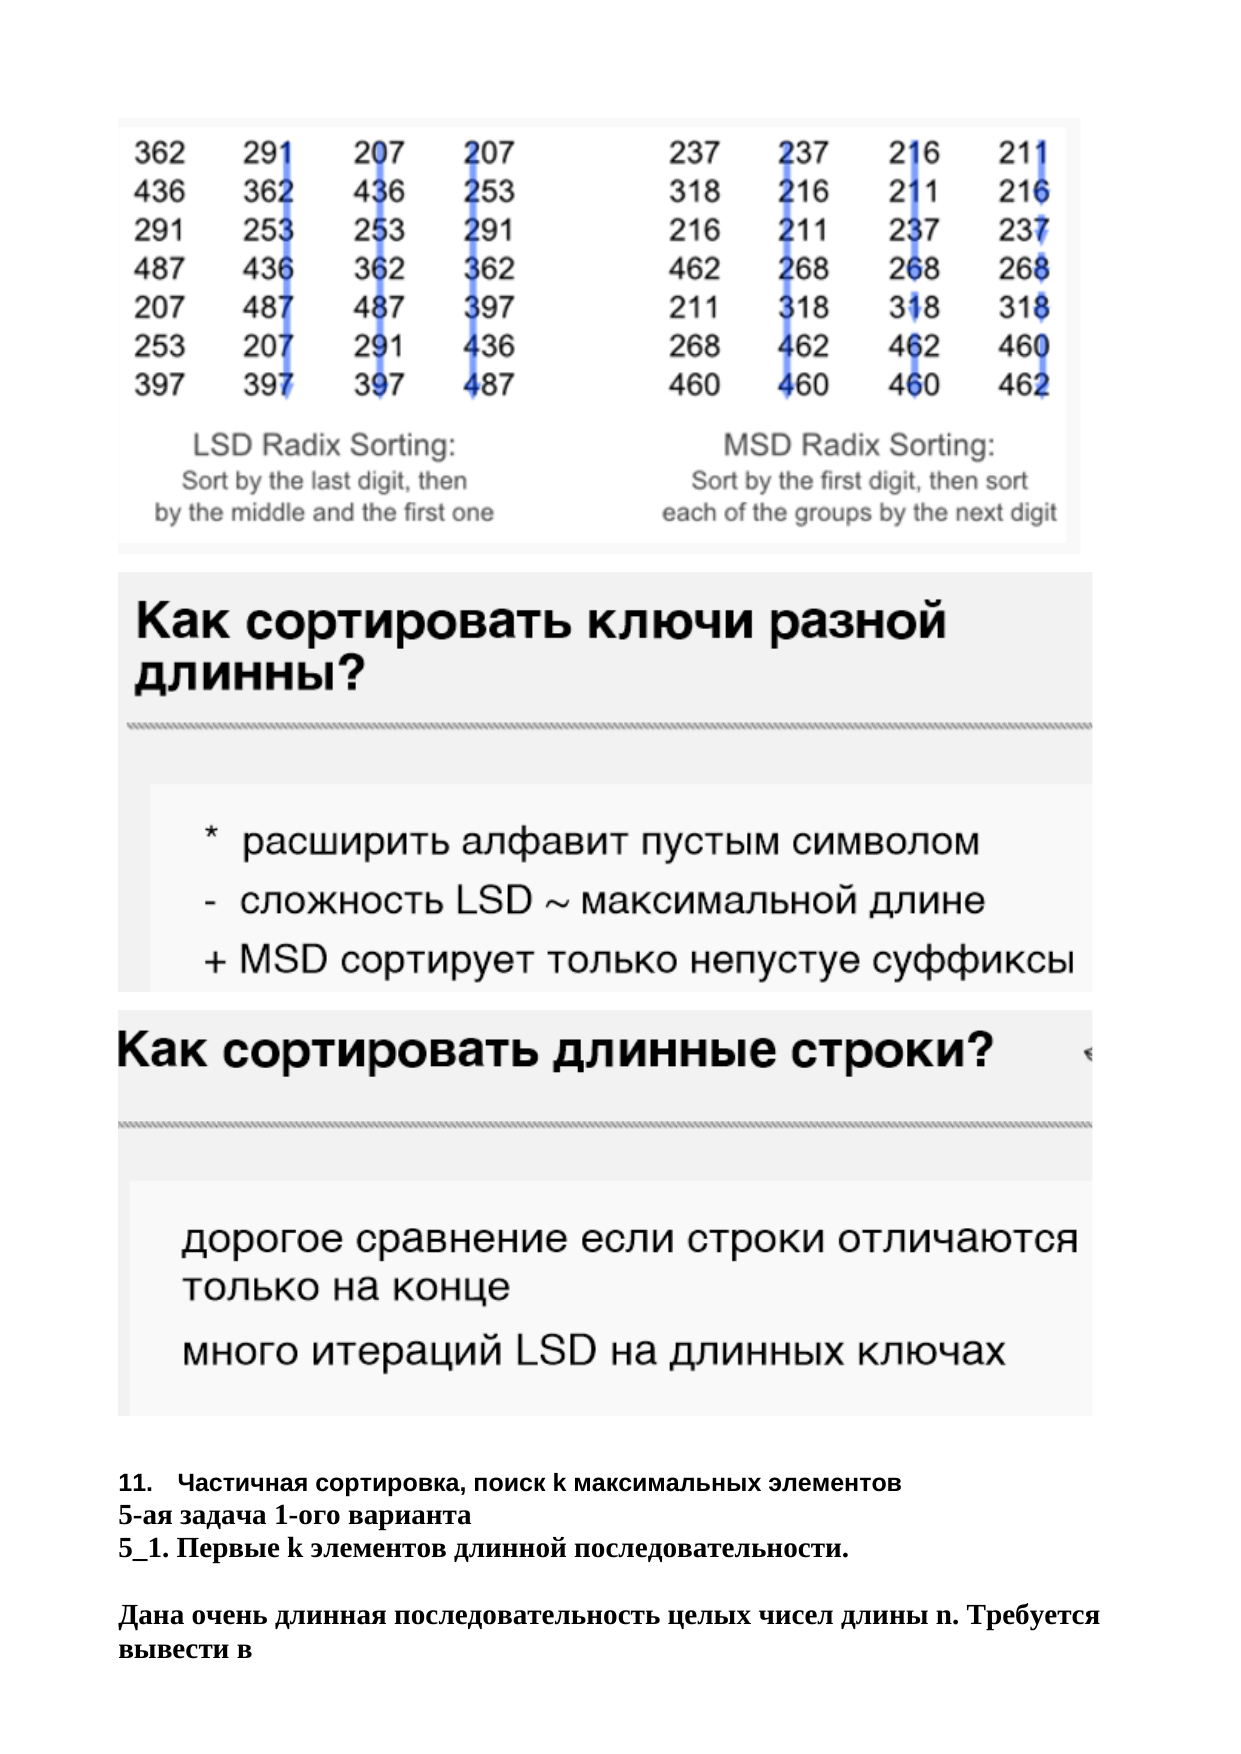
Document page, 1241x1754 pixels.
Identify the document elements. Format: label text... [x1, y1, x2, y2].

list Дана очень длинная последовательность целых чисел длины n. Требуется вывести в [118, 1597, 1152, 1664]
list 5-ая задача 1-ого варианта [118, 1497, 1152, 1530]
picture [118, 118, 1081, 554]
list Частичная сортировка, поиск k максимальных элементов [118, 1468, 1152, 1497]
list 5_1. Первые k элементов длинной последовательности. [118, 1530, 1152, 1564]
picture [118, 572, 1093, 992]
picture [118, 1010, 1093, 1416]
